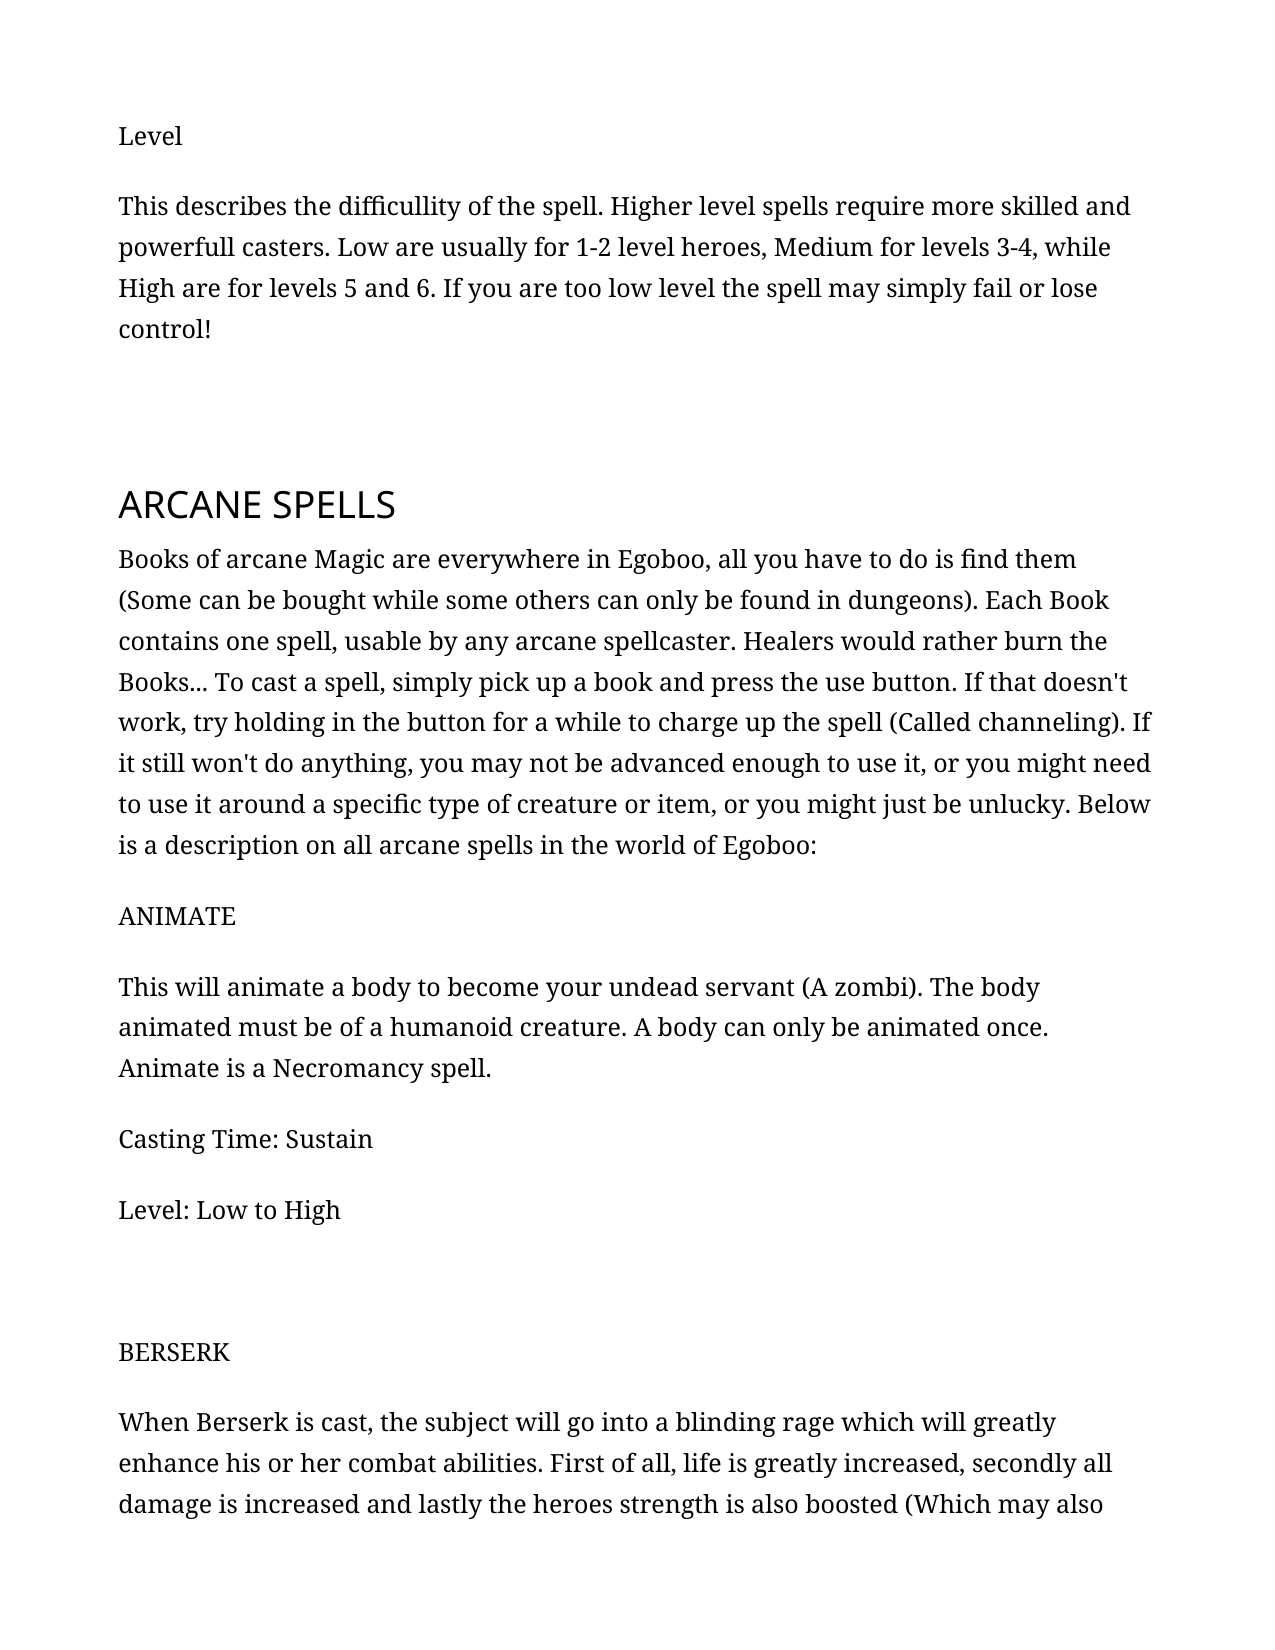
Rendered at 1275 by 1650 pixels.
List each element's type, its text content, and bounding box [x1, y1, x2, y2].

text Level [118, 118, 1157, 152]
text When Berserk is cast, the subject will go into a blinding rage which will greatly enhance his or her combat abilities. First of all, life is greatly increased, secondly all damage is increased and lastly the heroes strength is also boosted (Which may also [118, 1405, 1157, 1521]
text ANIMATE [118, 898, 1157, 932]
text This will animate a body to become your undead servant (A zombi). The body animated must be of a humanoid creature. A body can only be animated once. Animate is a Necromancy spell. [118, 969, 1157, 1085]
text Level: Low to High [118, 1192, 1157, 1227]
text Books of arcane Magic are everywhere in Egoboo, all you have to do is find them (Some can be bought while some others can only be found in dungeons). Each Book contains one spell, usable by any arcane spellcaster. Healers would rather burn the Books... To cast a spell, simply pick up a book and press the use button. If that doesn't work, try holding in the button for a while to charge up the spell (Called channeling). If it still won't do anything, you may not be advanced enough to use it, or you might need to use it around a specific type of creature or item, or you might just be unlucky. Below is a description on all arcane spells in the world of Egoboo: [118, 542, 1157, 862]
subtitle ARCANE SPELLS [118, 478, 1157, 529]
text This describes the difficullity of the spell. Higher level spells require more skilled and powerfull casters. Low are usually for 1-2 level heroes, Medium for levels 3-4, while High are for levels 5 and 6. If you are too low level the spell may simply fail or lose control! [118, 189, 1157, 346]
text Casting Time: Sustain [118, 1122, 1157, 1156]
text BERSERK [118, 1334, 1157, 1368]
